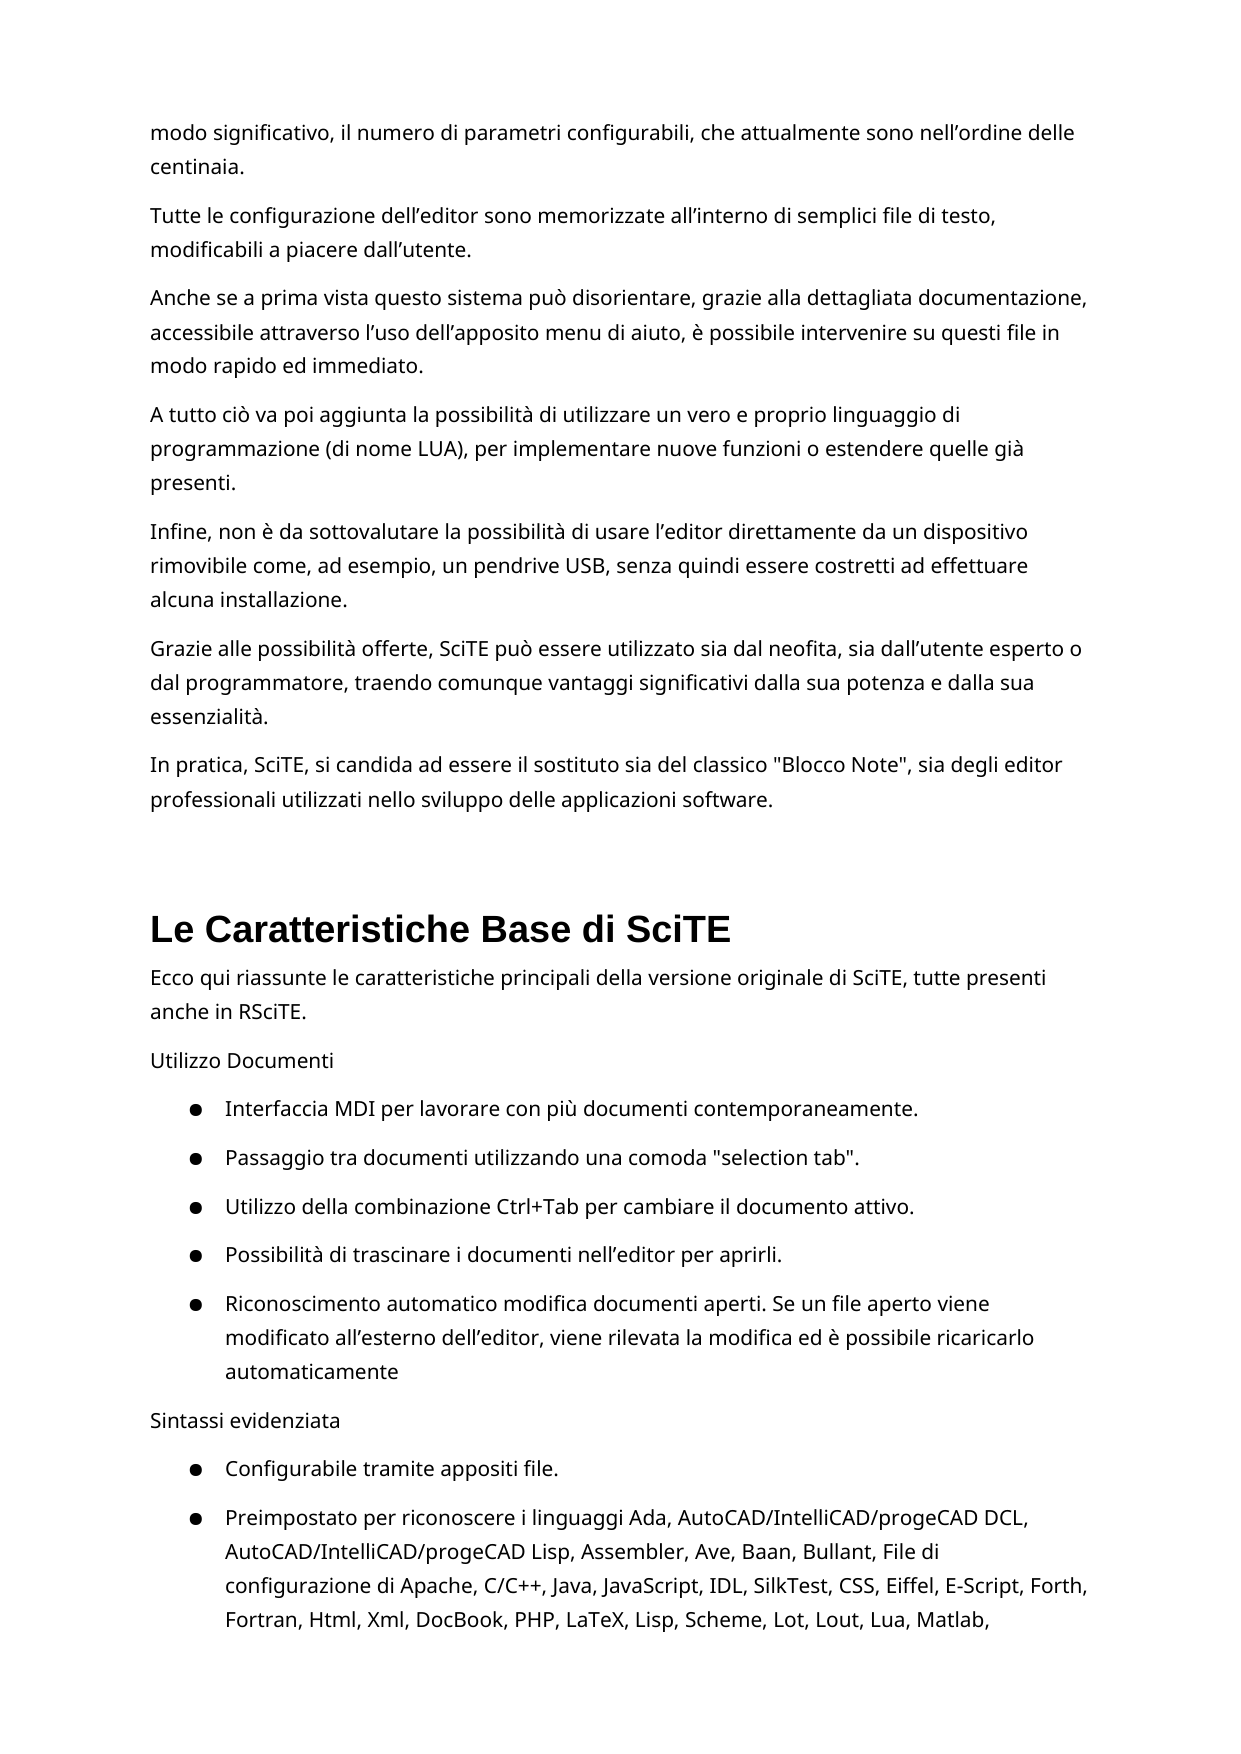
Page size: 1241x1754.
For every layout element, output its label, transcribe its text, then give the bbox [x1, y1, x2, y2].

text A tutto ciò va poi aggiunta la possibilità di utilizzare un vero e proprio linguaggio di programmazione (di nome LUA), per implementare nuove funzioni o estendere quelle già presenti. [150, 400, 1090, 497]
text Sintassi evidenziata [150, 1406, 1090, 1434]
subtitle Le Caratteristiche Base di SciTE [150, 907, 1090, 951]
text Tutte le configurazione dell’editor sono memorizzate all’interno di semplici file di testo, modificabili a piacere dall’utente. [150, 201, 1090, 263]
list Riconoscimento automatico modifica documenti aperti. Se un file aperto viene modificato all’esterno dell’editor, viene rilevata la modifica ed è possibile ricaricarlo automaticamente [187, 1289, 1090, 1386]
text Grazie alle possibilità offerte, SciTE può essere utilizzato sia dal neofita, sia dall’utente esperto o dal programmatore, traendo comunque vantaggi significativi dalla sua potenza e dalla sua essenzialità. [150, 634, 1090, 730]
text Ecco qui riassunte le caratteristiche principali della versione originale di SciTE, tutte presenti anche in RSciTE. [150, 963, 1090, 1026]
text Anche se a prima vista questo sistema può disorientare, grazie alla dettagliata documentazione, accessibile attraverso l’uso dell’apposito menu di aiuto, è possibile intervenire su questi file in modo rapido ed immediato. [150, 283, 1090, 380]
text modo significativo, il numero di parametri configurabili, che attualmente sono nell’ordine delle centinaia. [150, 118, 1090, 181]
list Preimpostato per riconoscere i linguaggi Ada, AutoCAD/IntelliCAD/progeCAD DCL, AutoCAD/IntelliCAD/progeCAD Lisp, Assembler, Ave, Baan, Bullant, File di configurazione di Apache, C/C++, Java, JavaScript, IDL, SilkTest, CSS, Eiffel, E-Script, Forth, Fortran, Html, Xml, DocBook, PHP, LaTeX, Lisp, Scheme, Lot, Lout, Lua, Matlab, [187, 1503, 1090, 1634]
text Utilizzo Documenti [150, 1046, 1090, 1074]
list Interfaccia MDI per lavorare con più documenti contemporaneamente. [187, 1094, 1090, 1123]
text In pratica, SciTE, si candida ad essere il sostituto sia del classico "Blocco Note", sia degli editor professionali utilizzati nello sviluppo delle applicazioni software. [150, 751, 1090, 813]
list Passaggio tra documenti utilizzando una comoda "selection tab". [187, 1143, 1090, 1172]
list Configurabile tramite appositi file. [187, 1454, 1090, 1483]
list Possibilità di trascinare i documenti nell’editor per aprirli. [187, 1240, 1090, 1269]
text Infine, non è da sottovalutare la possibilità di usare l’editor direttamente da un dispositivo rimovibile come, ad esempio, un pendrive USB, senza quindi essere costretti ad effettuare alcuna installazione. [150, 517, 1090, 614]
list Utilizzo della combinazione Ctrl+Tab per cambiare il documento attivo. [187, 1192, 1090, 1220]
